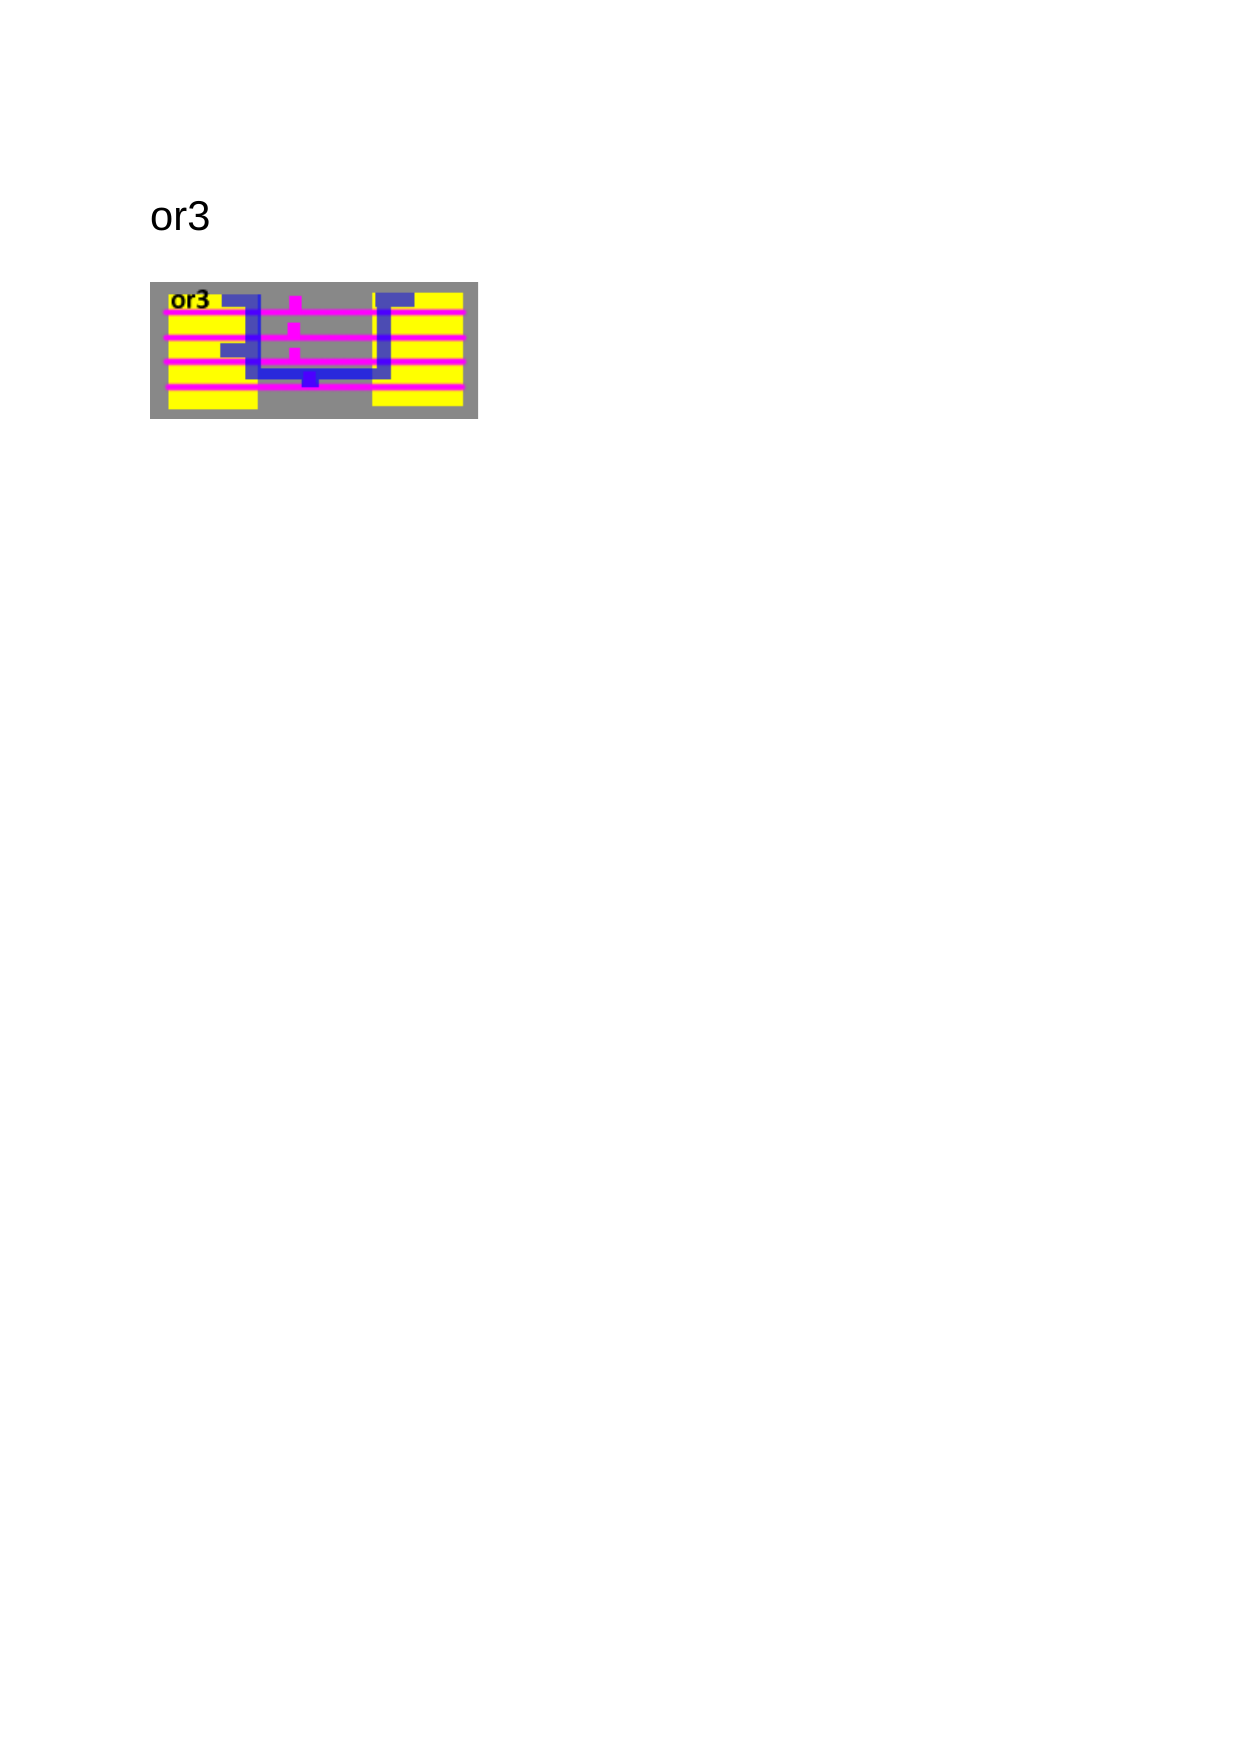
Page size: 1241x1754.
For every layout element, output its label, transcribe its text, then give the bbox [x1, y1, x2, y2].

subtitle or3 [150, 192, 1090, 239]
picture [150, 282, 479, 419]
